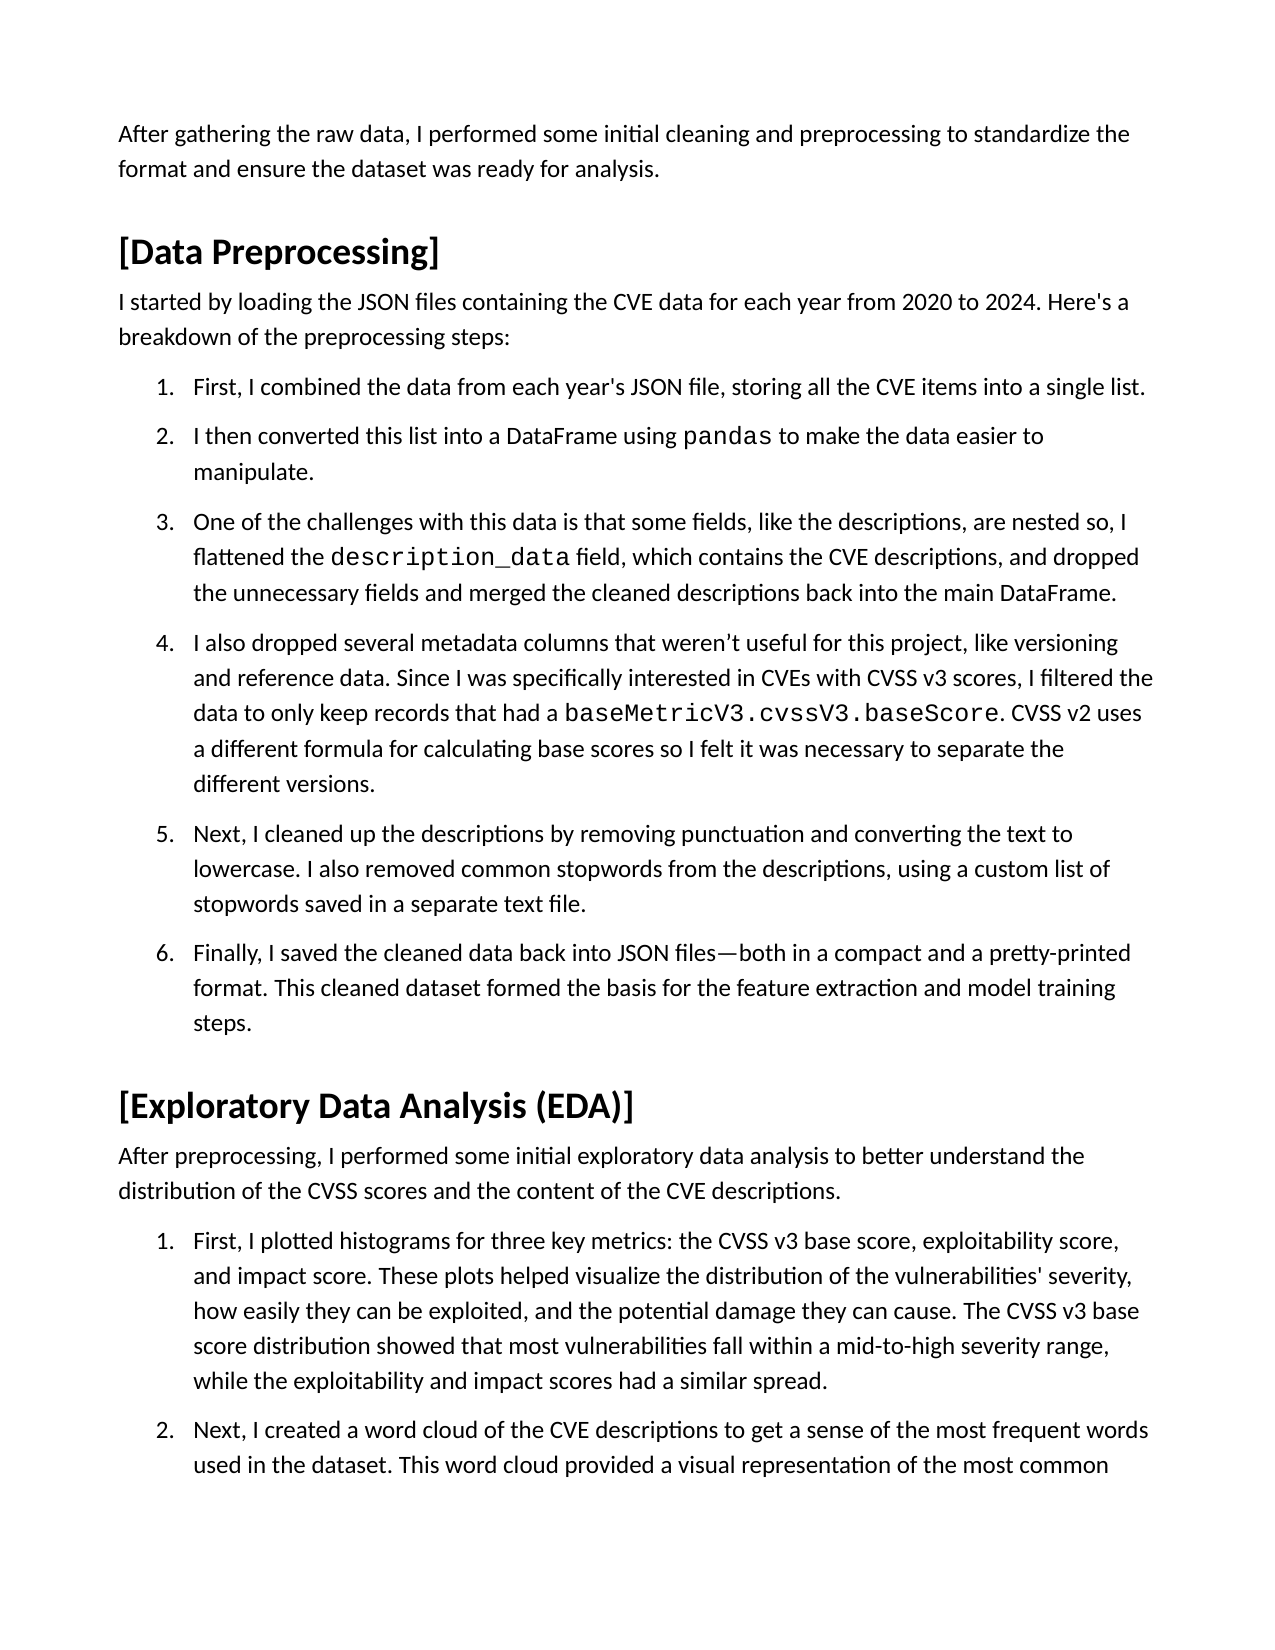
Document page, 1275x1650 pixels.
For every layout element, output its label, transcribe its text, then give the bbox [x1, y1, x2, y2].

subtitle [Data Preprocessing] [118, 228, 1157, 273]
list Next, I cleaned up the descriptions by removing punctuation and converting the text to lowercase. I also removed common stopwords from the descriptions, using a custom list of stopwords saved in a separate text file. [156, 818, 1157, 918]
list One of the challenges with this data is that some fields, like the descriptions, are nested so, I flattened the description_data field, which contains the CVE descriptions, and dropped the unnecessary fields and merged the cleaned descriptions back into the main DataFrame. [156, 506, 1157, 608]
list Finally, I saved the cleaned data back into JSON files—both in a compact and a pretty-printed format. This cleaned dataset formed the basis for the feature extraction and model training steps. [156, 937, 1157, 1038]
text After gathering the raw data, I performed some initial cleaning and preprocessing to standardize the format and ensure the dataset was ready for analysis. [118, 118, 1157, 184]
text After preprocessing, I performed some initial exploratory data analysis to better understand the distribution of the CVSS scores and the content of the CVE descriptions. [118, 1140, 1157, 1206]
list I then converted this list into a DataFrame using pandas to make the data easier to manipulate. [156, 420, 1157, 487]
list First, I plotted histograms for three key metrics: the CVSS v3 base score, exploitability score, and impact score. These plots helped visualize the distribution of the vulnerabilities' severity, how easily they can be exploited, and the potential damage they can cause. The CVSS v3 base score distribution showed that most vulnerabilities fall within a mid-to-high severity range, while the exploitability and impact scores had a similar spread. [156, 1225, 1157, 1395]
list Next, I created a word cloud of the CVE descriptions to get a sense of the most frequent words used in the dataset. This word cloud provided a visual representation of the most common [156, 1414, 1157, 1480]
list First, I combined the data from each year's JSON file, storing all the CVE items into a single list. [156, 371, 1157, 401]
list I also dropped several metadata columns that weren’t useful for this project, like versioning and reference data. Since I was specifically interested in CVEs with CVSS v3 scores, I filtered the data to only keep records that had a baseMetricV3.cvssV3.baseScore. CVSS v2 uses a different formula for calculating base scores so I felt it was necessary to separate the different versions. [156, 627, 1157, 799]
text I started by loading the JSON files containing the CVE data for each year from 2020 to 2024. Here's a breakdown of the preprocessing steps: [118, 286, 1157, 352]
subtitle [Exploratory Data Analysis (EDA)] [118, 1082, 1157, 1128]
